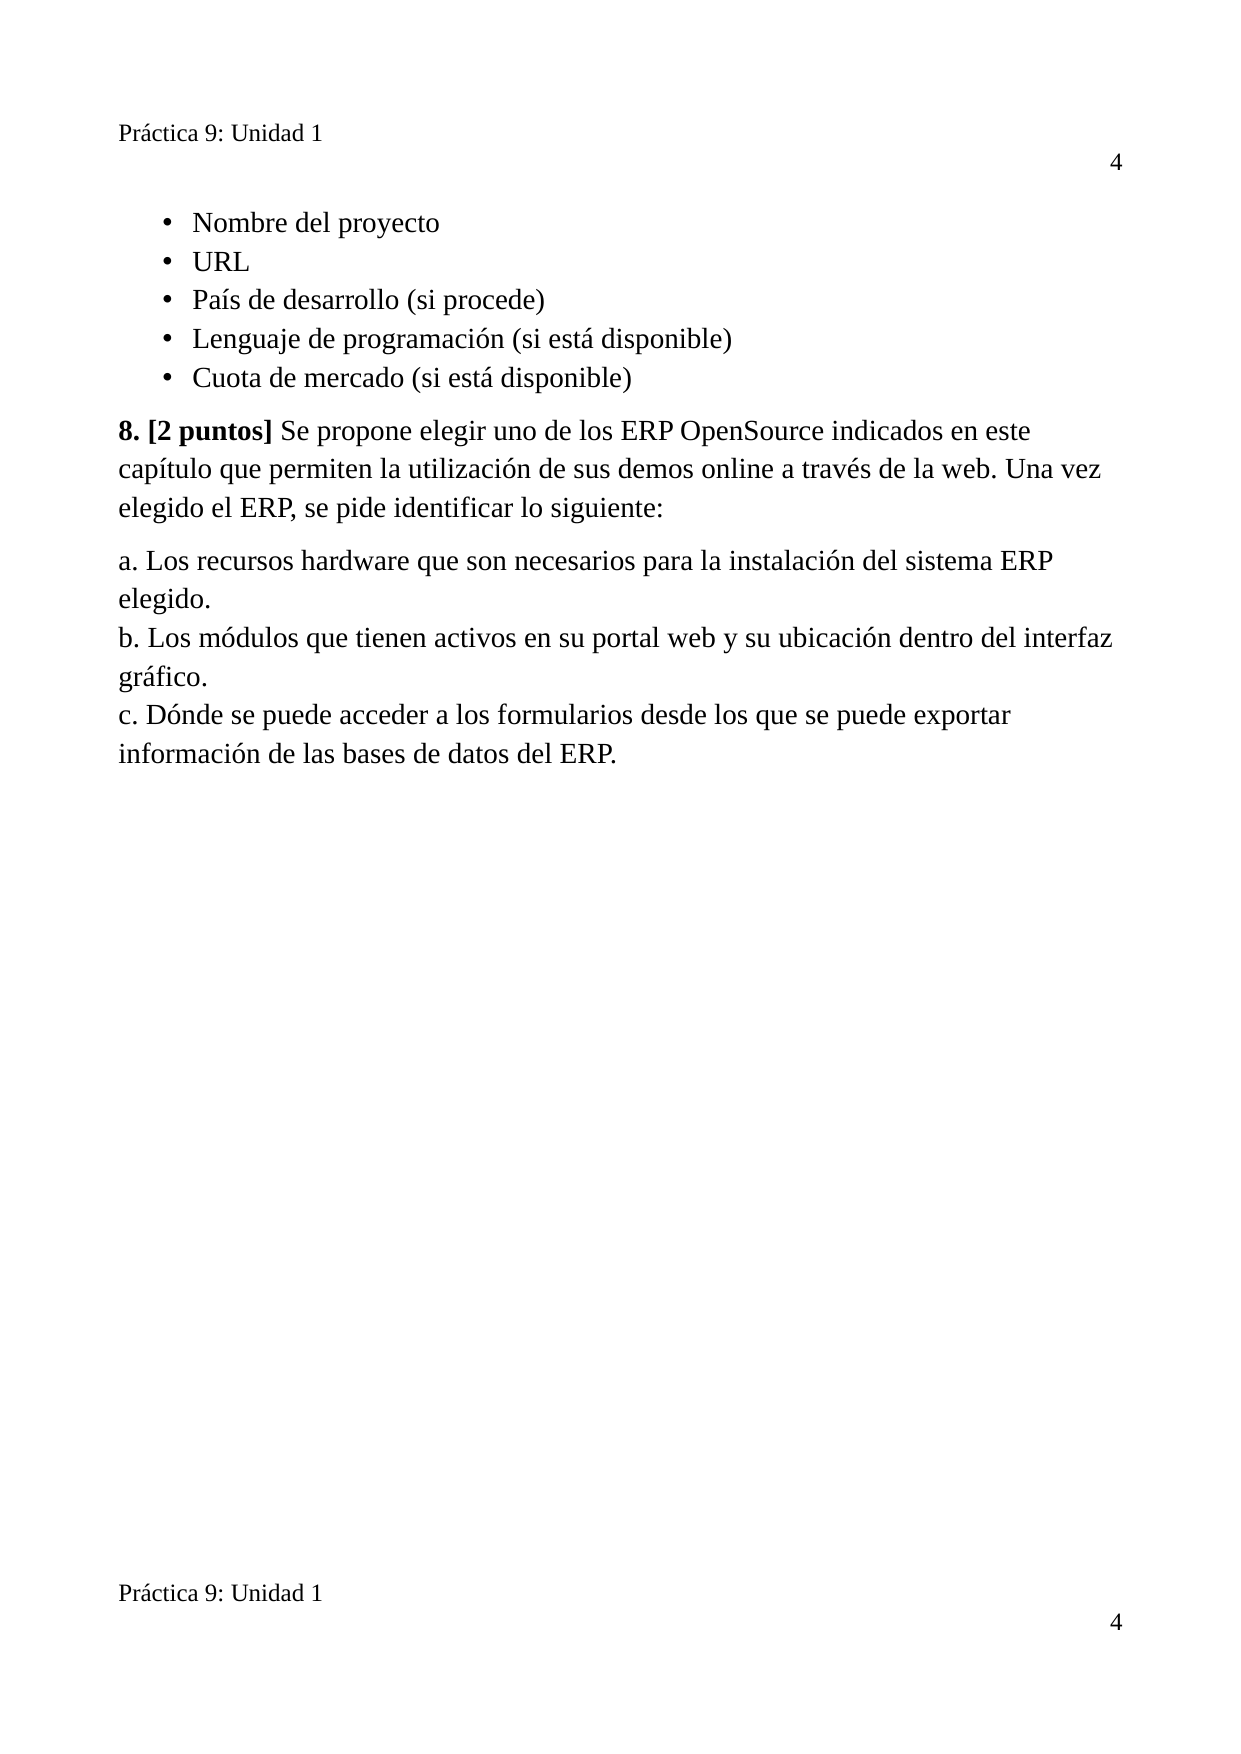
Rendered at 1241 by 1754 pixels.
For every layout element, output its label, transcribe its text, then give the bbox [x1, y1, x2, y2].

list Lenguaje de programación (si está disponible) [162, 321, 1122, 355]
list URL [162, 244, 1122, 277]
list País de desarrollo (si procede) [162, 282, 1122, 316]
list Cuota de mercado (si está disponible) [162, 360, 1122, 393]
text 8. [2 puntos] Se propone elegir uno de los ERP OpenSource indicados en este capítulo que permiten la utilización de sus demos online a través de la web. Una vez elegido el ERP, se pide identificar lo siguiente: [118, 413, 1122, 523]
text a. Los recursos hardware que son necesarios para la instalación del sistema ERP elegido. b. Los módulos que tienen activos en su portal web y su ubicación dentro del interfaz gráfico. c. Dónde se puede acceder a los formularios desde los que se puede exportar información de las bases de datos del ERP. [118, 543, 1122, 769]
list Nombre del proyecto [162, 205, 1122, 239]
